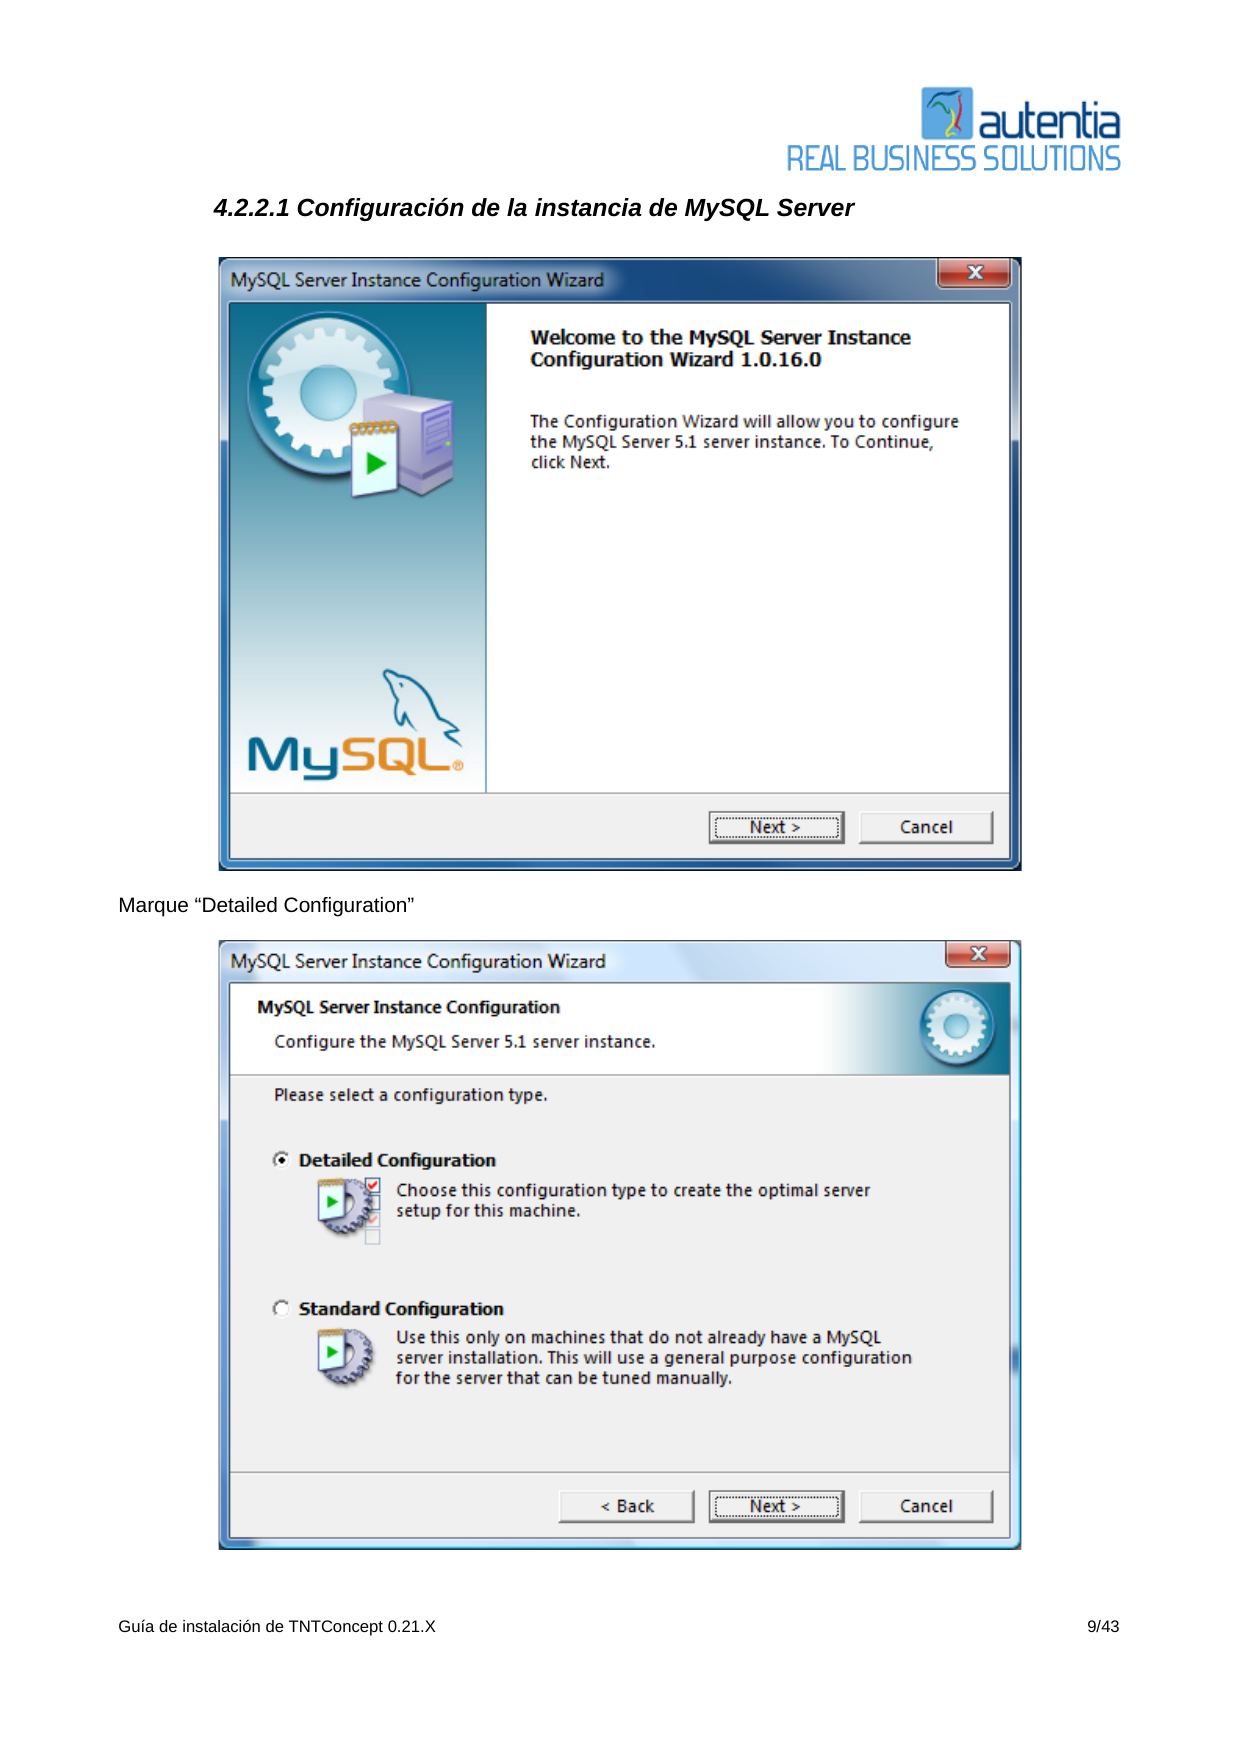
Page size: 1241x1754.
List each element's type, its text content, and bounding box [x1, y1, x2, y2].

picture [782, 85, 1123, 178]
text Marque “Detailed Configuration” [118, 893, 1122, 917]
picture [218, 940, 1022, 1550]
picture [218, 257, 1022, 871]
subtitle Configuración de la instancia de MySQL Server [207, 194, 1122, 222]
